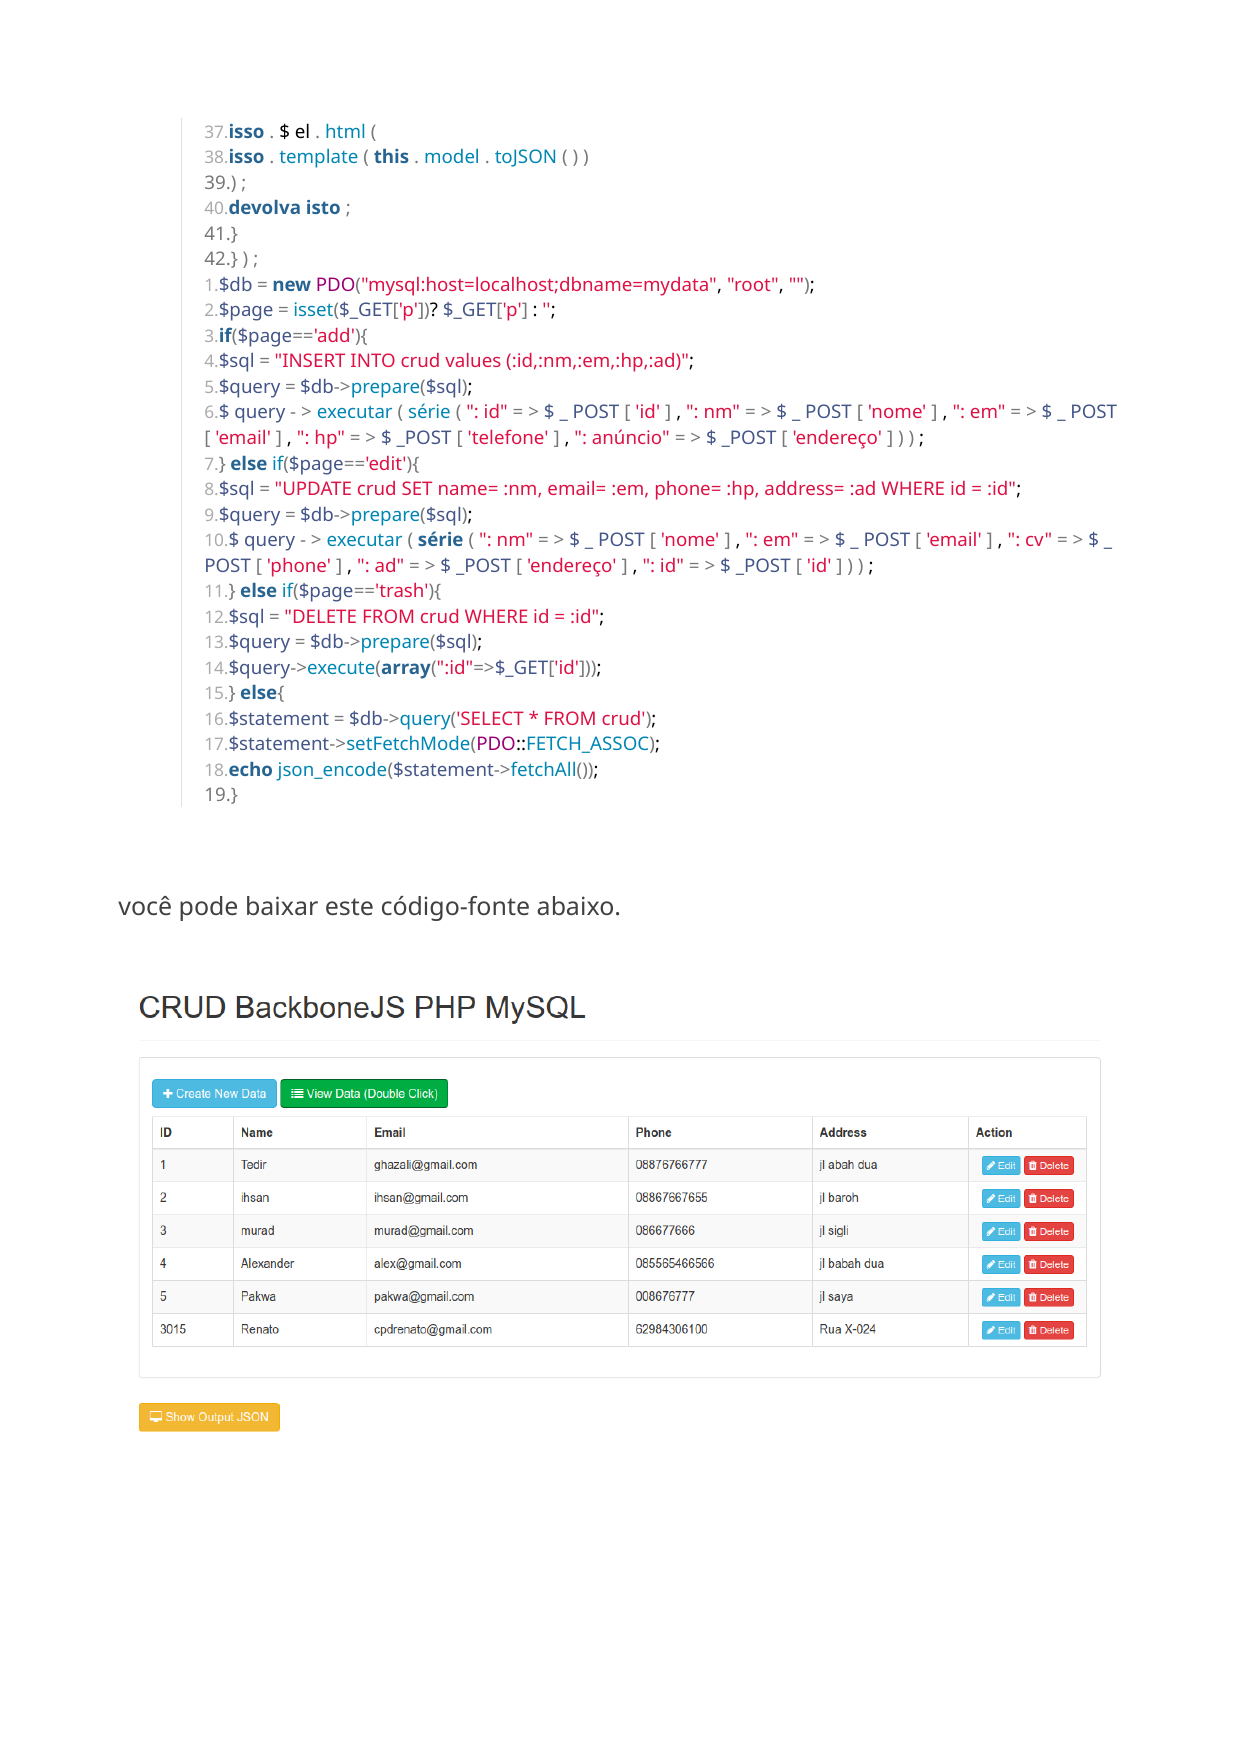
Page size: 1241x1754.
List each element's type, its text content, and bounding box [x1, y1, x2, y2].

list echo json_encode($statement->fetchAll()); [182, 756, 1122, 782]
list $ query - > executar ( série ( ": nm" = > $ _ POST [ 'nome' ] , ": em" = > $ _ POST [ 'email' ] , ": cv" = > $ _ POST [ 'phone' ] , ": ad" = > $ _POST [ 'endereço' ] , ": id" = > $ _POST [ 'id' ] ) ) ; [182, 526, 1122, 577]
list $query->execute(array(":id"=>$_GET['id'])); [182, 654, 1122, 679]
list if($page=='add'){ [182, 322, 1122, 348]
list } else{ [182, 679, 1122, 705]
list devolva isto ; [182, 195, 1122, 220]
list isso . $ el . html ( [182, 118, 1122, 144]
list $db = new PDO("mysql:host=localhost;dbname=mydata", "root", ""); [182, 271, 1122, 297]
text você pode baixar este código-fonte abaixo. [118, 889, 1122, 923]
list $ query - > executar ( série ( ": id" = > $ _ POST [ 'id' ] , ": nm" = > $ _ POST [ 'nome' ] , ": em" = > $ _ POST [ 'email' ] , ": hp" = > $ _POST [ 'telefone' ] , ": anúncio" = > $ _POST [ 'endereço' ] ) ) ; [182, 399, 1122, 450]
list $query = $db->prepare($sql); [182, 373, 1122, 399]
list $page = isset($_GET['p'])? $_GET['p'] : ''; [182, 297, 1122, 322]
list $sql = "DELETE FROM crud WHERE id = :id"; [182, 603, 1122, 628]
list $sql = "UPDATE crud SET name= :nm, email= :em, phone= :hp, address= :ad WHERE id = :id"; [182, 475, 1122, 501]
list $statement = $db->query('SELECT * FROM crud'); [182, 705, 1122, 731]
list $statement->setFetchMode(PDO::FETCH_ASSOC); [182, 731, 1122, 756]
list } else if($page=='edit'){ [182, 450, 1122, 475]
list ) ; [182, 169, 1122, 195]
list $query = $db->prepare($sql); [182, 501, 1122, 526]
list isso . template ( this . model . toJSON ( ) ) [182, 144, 1122, 169]
picture [118, 970, 1123, 1448]
list } ) ; [182, 246, 1122, 271]
list $query = $db->prepare($sql); [182, 628, 1122, 654]
list } [182, 782, 1122, 807]
list $sql = "INSERT INTO crud values (:id,:nm,:em,:hp,:ad)"; [182, 348, 1122, 373]
list } else if($page=='trash'){ [182, 577, 1122, 603]
list } [182, 220, 1122, 246]
